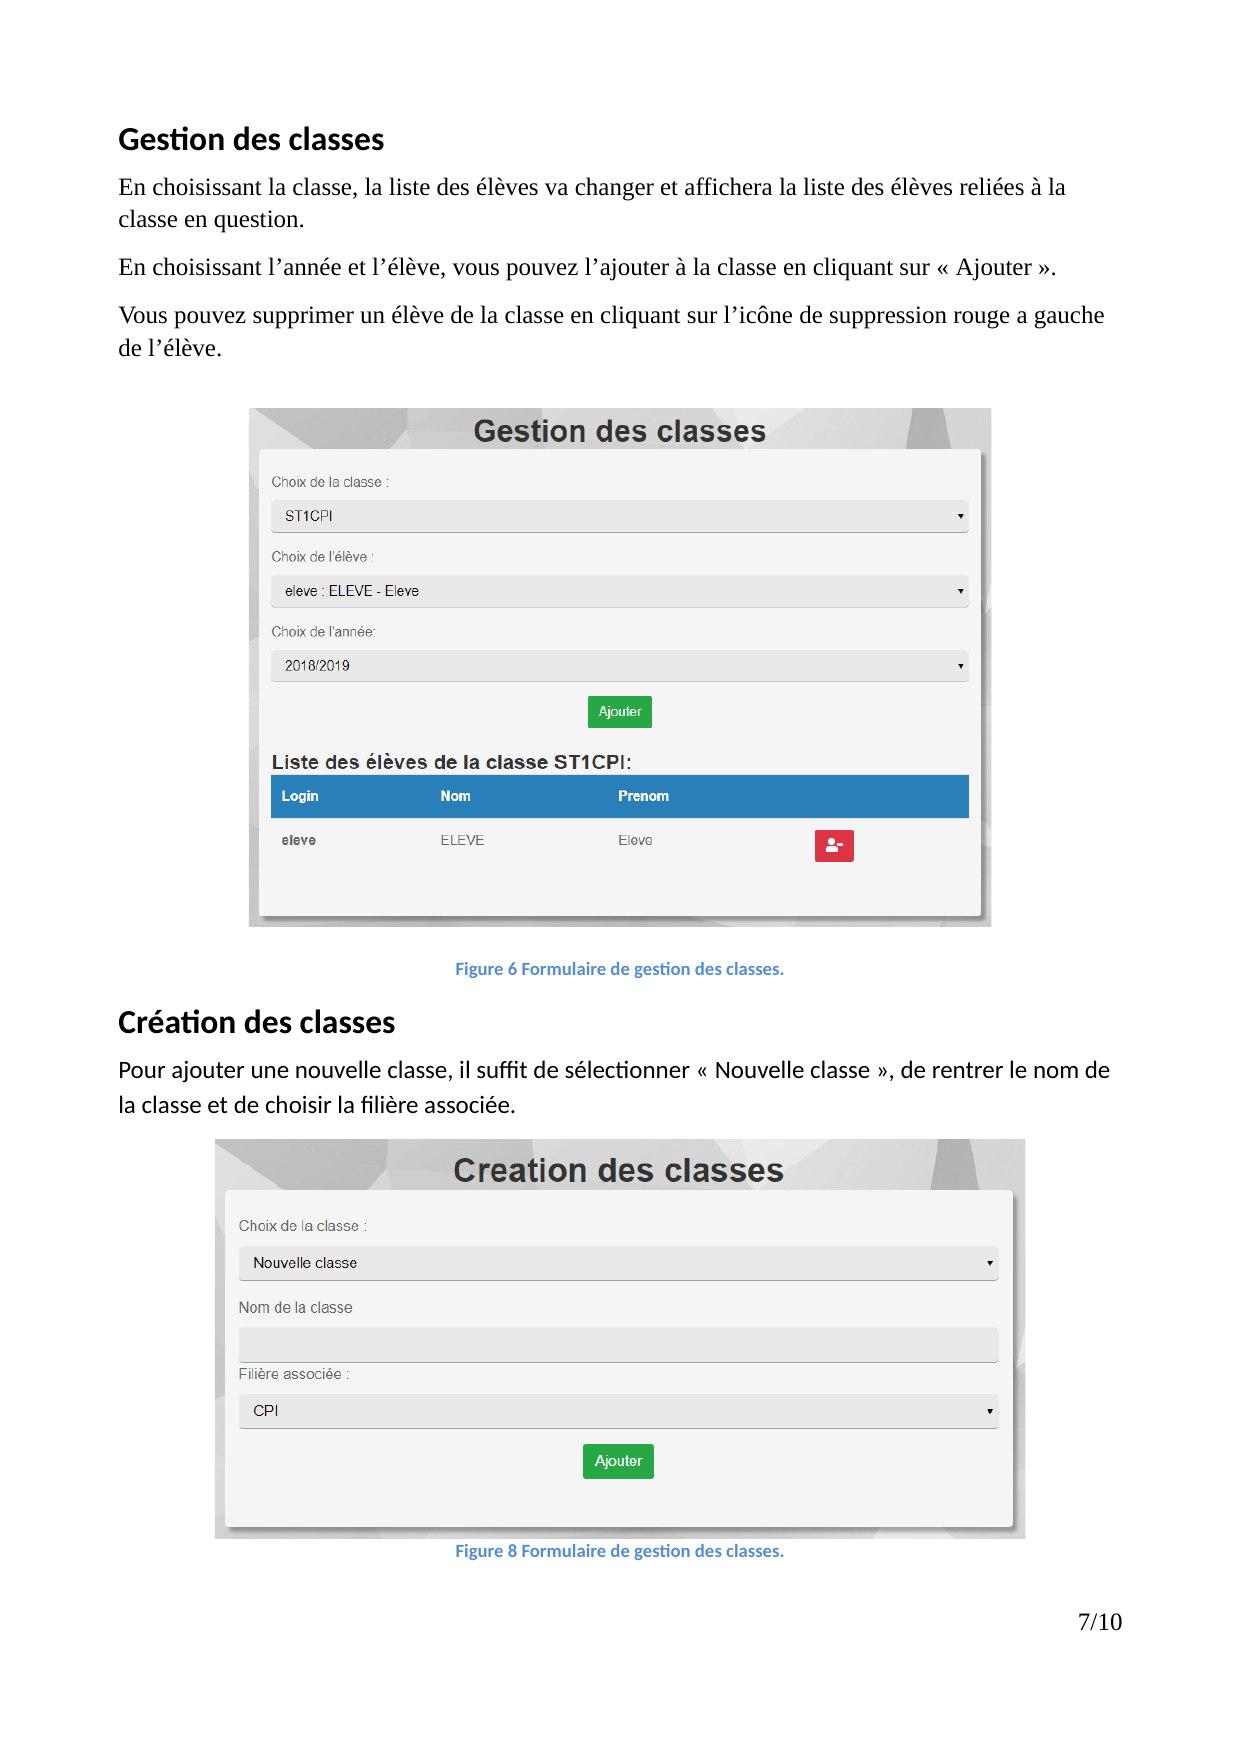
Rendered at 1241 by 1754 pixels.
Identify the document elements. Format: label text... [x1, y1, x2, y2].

picture [248, 408, 992, 927]
text Figure 8 Formulaire de gestion des classes. [118, 1139, 1122, 1562]
text Vous pouvez supprimer un élève de la classe en cliquant sur l’icône de suppression rouge a gauche de l’élève. [118, 300, 1122, 362]
text Pour ajouter une nouvelle classe, il suffit de sélectionner « Nouvelle classe », de rentrer le nom de la classe et de choisir la filière associée. [118, 1054, 1122, 1120]
subtitle Gestion des classes [118, 118, 1122, 159]
subtitle Création des classes [118, 1001, 1122, 1042]
picture [214, 1139, 1026, 1539]
text Figure 6 Formulaire de gestion des classes. [118, 957, 1122, 980]
text En choisissant l’année et l’élève, vous pouvez l’ajouter à la classe en cliquant sur « Ajouter ». [118, 252, 1122, 281]
text En choisissant la classe, la liste des élèves va changer et affichera la liste des élèves reliées à la classe en question. [118, 172, 1122, 233]
